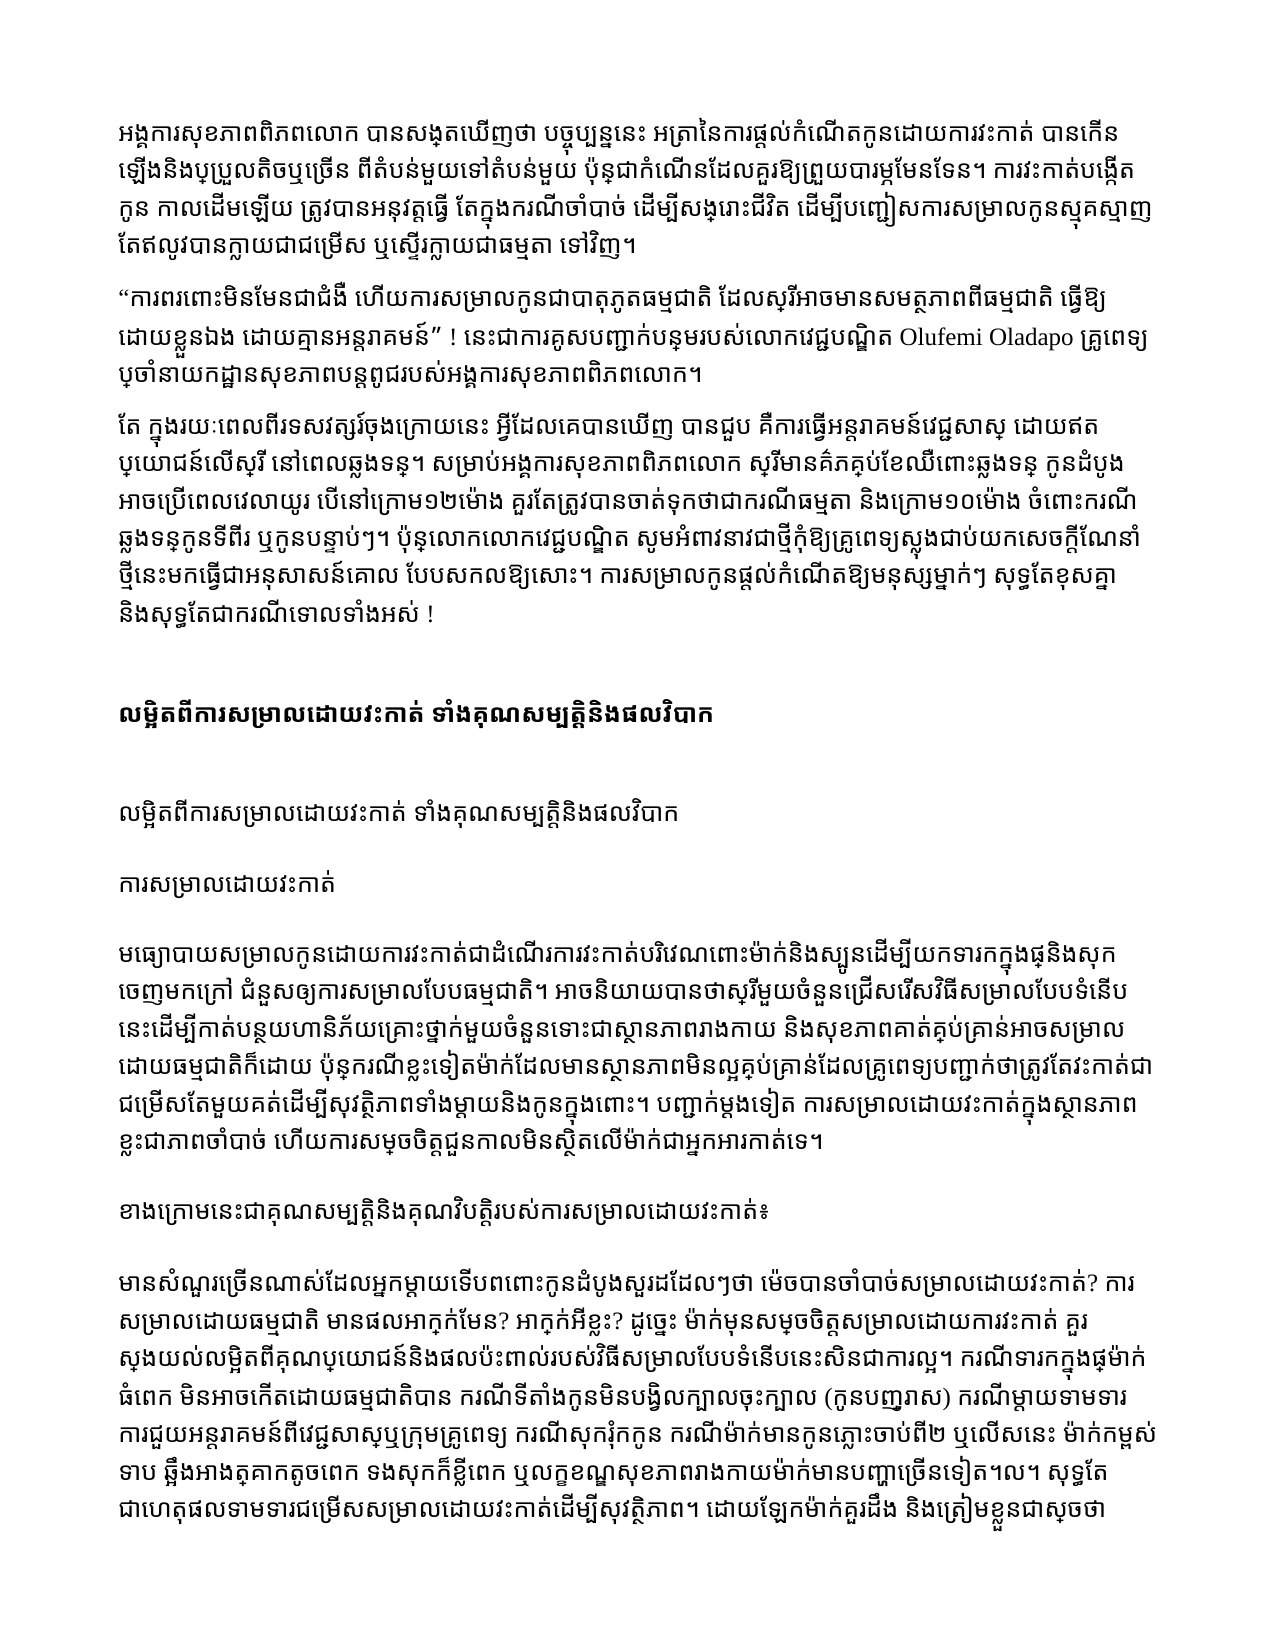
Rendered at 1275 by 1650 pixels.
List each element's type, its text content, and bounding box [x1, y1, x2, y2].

text តែ​ ក្នុង​រយៈ​ពេល​ពីរ​ទសវត្សរ៍​ចុងក្រោយ​នេះ អ្វី​ដែល​គេ​បាន​ឃើញ បាន​ជួប គឺ​ការ​ធ្វើ​អន្តរាគមន៍​វេជ្ជសាស្ត្រ ​ដោយ​ឥត​ប្រយោជន៍​លើ​ស្ត្រី​ នៅ​ពេល​ឆ្លង​ទន្លេ។ សម្រាប់​អង្គការ​សុខភាព​ពិភពលោក ស្ត្រី​មាន​គ៌ភគ្រប់ខែ​ឈឺពោះ​ឆ្លង​ទន្លេ កូន​ដំបូង អាច​ប្រើ​ពេល​វេលា​យូរ បើ​នៅ​ក្រោម​​​១២​ម៉ោង​ គួរ​តែ​ត្រូវ​បាន​ចាត់​ទុក​ថា​ជា​ករណី​ធម្មតា និង​ក្រោម​១០​ម៉ោង ចំពោះ​ករណីឆ្លង​ទន្លេ​​កូន​ទីពីរ ឬ​កូន​បន្ទាប់ៗ។ ប៉ុន្តែ​លោក​​លោក​វេជ្ជបណ្ឌិត សូម​អំពាវនាវ​ជា​ថ្មី​កុំ​ឱ្យ​គ្រូពេទ្យ​ស្លុង​ជាប់​យក​សេចក្តី​ណែនាំ​ថ្មីនេះ​មក​ធ្វើ​ជា​អនុសាសន៍គោល​​ បែប​សកល​ឱ្យ​សោះ។ ការ​សម្រាលកូន​ផ្តល់​កំណើតឱ្យ​​មនុស្ស​ម្នាក់ៗ​ សុទ្ធ​តែ​ខុស​គ្នា​ ​ និង​សុទ្ធ​តែ​ជា​​ករណី​ទោល​ទាំងអស់ ! [118, 412, 1157, 632]
text “ការ​ពរពោះ​មិនមែន​ជា​ជំងឺ ហើយ​ការ​សម្រាល​កូន​ជា​បាតុភូត​ធម្មជាតិ ដែល​ស្ត្រី​អាច​មាន​សមត្ថភាព​ពី​ធម្មជាតិ ធ្វើ​ឱ្យ​ដោយ​ខ្លួនឯង​ ដោយ​គ្មាន​អន្តរាគមន៍” ! នេះ​ជា​ការ​គូសបញ្ជាក់​បន្ថែម​របស់​លោក​វេជ្ជបណ្ឌិត Olufemi Oladapo គ្រូពេទ្យ​ប្រចាំ​នាយកដ្ឋាន​សុខភាពបន្តពូជ​របស់​អង្គការ​សុខភាព​ពិភពលោក។ [118, 283, 1157, 392]
text លម្អិតពីការសម្រាលដោយវះកាត់ ទាំងគុណសម្បត្តិនិងផលវិបាក [118, 699, 1157, 732]
text ​អង្គការ​សុខភាព​ពិភពលោក បាន​សង្កេត​ឃើញ​ថា បច្ចុប្បន្ន​នេះ អត្រា​នៃ​ការ​ផ្តល់​កំណើត​កូន​ដោយ​ការ​វះកាត់​ បាន​កើន​ឡើង​និង​ប្រែប្រួលតិច​ឬ​ច្រើន​​ ពី​តំបន់​មួយ​ទៅ​តំបន់​មួយ​ ប៉ុន្តែ​ជា​កំណើន​ដែល​គួរ​ឱ្យ​ព្រួយ​បារម្ភមែនទែន។ ការ​វះ​កាត់​បង្កើត​កូន​ កាល​ដើម​ឡើយ ត្រូវ​បាន​អនុវត្តធ្វើ​ តែ​ក្នុង​ករណី​ចាំបាច់ ដើម្បី​សង្គ្រោះជីវិត ដើម្បី​បញ្ជៀស​ការ​សម្រាលកូន​ស្មុគស្មាញ​ តែ​ឥលូវ​បាន​ក្លាយ​​ជា​ជម្រើស ឬ​ស្ទើរ​ក្លាយ​ជា​​ធម្មតា​ ​ទៅ​វិញ​។ [118, 118, 1157, 264]
text លម្អិតពីការសម្រាលដោយវះកាត់ ទាំងគុណសម្បត្តិនិងផលវិបាក ការសម្រាលដោយវះកាត់ មធ្យោបាយសម្រាលកូនដោយការវះកាត់ជាដំណើរការវះកាត់បរិវេណពោះម៉ាក់និងស្បូនដើម្បីយកទារកក្នុងផ្ទៃនិងសុកចេញមកក្រៅ ជំនួសឲ្យការសម្រាលបែបធម្មជាតិ។ អាចនិយាយបានថាស្ត្រីមួយចំនួនជ្រើសរើសវិធីសម្រាលបែបទំនើបនេះដើម្បីកាត់បន្ថយហានិភ័យគ្រោះថ្នាក់មួយចំនួនទោះជាស្ថានភាពរាងកាយ និងសុខភាពគាត់គ្រប់គ្រាន់អាចសម្រាលដោយធម្មជាតិក៏ដោយ ប៉ុន្តែករណីខ្លះទៀតម៉ាក់ដែលមានស្ថានភាពមិនល្អគ្រប់គ្រាន់ដែលគ្រូពេទ្យបញ្ជាក់ថាត្រូវតែវះកាត់ជាជម្រើសតែមួយគត់ដើម្បីសុវត្ថិភាពទាំងម្ដាយនិងកូនក្នុងពោះ។ បញ្ជាក់ម្ដងទៀត ការសម្រាលដោយវះកាត់ក្នុងស្ថានភាពខ្លះជាភាពចាំបាច់ ហើយការសម្រេចចិត្តជួនកាលមិនស្ថិតលើម៉ាក់ជាអ្នកអារកាត់ទេ។ ខាងក្រោមនេះជាគុណសម្បត្តិនិងគុណវិបត្តិរបស់ការសម្រាលដោយវះកាត់៖ មានសំណួរច្រើនណាស់ដែលអ្នកម្ដាយទើបពពោះកូនដំបូងសួរដដែលៗថា ម៉េចបានចាំបាច់សម្រាលដោយវះកាត់? ការសម្រាលដោយធម្មជាតិ មានផលអាក្រក់មែន? អាក្រក់អីខ្លះ? ដូច្នេះ ម៉ាក់មុនសម្រេចចិត្តសម្រាលដោយការវះកាត់ គួរស្វែងយល់លម្អិតពីគុណប្រយោជន៍និងផលប៉ះពាល់របស់វិធីសម្រាលបែបទំនើបនេះសិនជាការល្អ។ ករណីទារកក្នុងផ្ទៃម៉ាក់ធំពេក មិនអាចកើតដោយធម្មជាតិបាន ករណីទីតាំងកូនមិនបង្វិលក្បាលចុះក្បាល (កូនបញ្ច្រាស) ករណីម្ដាយទាមទារការជួយអន្តរាគមន៍ពីវេជ្ជសាស្ត្រឬក្រុមគ្រូពេទ្យ ករណីសុករុំកកូន ករណីម៉ាក់មានកូនភ្លោះចាប់ពី២ ឬលើសនេះ ម៉ាក់កម្ពស់ទាប ឆ្អឹងអាងត្រគាកតូចពេក ទងសុកក៏ខ្លីពេក ឬលក្ខខណ្ឌសុខភាពរាងកាយម៉ាក់មានបញ្ហាច្រើនទៀត។ល។ សុទ្ធតែជាហេតុផលទាមទារជម្រើសសម្រាលដោយវះកាត់ដើម្បីសុវត្ថិភាព។ ដោយឡែកម៉ាក់គួរដឹង និងត្រៀមខ្លួនជាស្រេចថា ជម្រើសនៃការសម្រាលដោយវះកាត់ វានឹងប៉ះពាល់ដល់គុណភាពប្រព័ន្ធភាពស៊ាំរាងកាយកូន ដែលទាមទារការយកចិត្តទុកដាក់ជាកូនដែលសម្រាលដោយធម្មជាតិក្នុងការពង្រឹងប្រព័ន្ធការពាររាងកាយ ទល់នឹងជំងឺមួយចមនួន។ ការសម្រាលដោយវះកាត់ គុណសម្បត្តិ - ល្អសម្រាប់ម៉ាក់ដែលត្រូវការការអន្តរាគមន៍ផ្នែកវេជ្ជសាស្ត្រ - ម៉ាក់អាចកំណត់ពីពេលវេលាជាក់លាក់ក្នុងការសម្រាល - ម៉ាក់មានពេលគ្រប់គ្រាន់ក្នុងការត្រៀមទុកមុន ទាំងពេលវេលា និងកម្លាំងចិត្តកម្លាំងកាយ - មិនមានការឈឺចាប់អំឡុងពេលសម្រាល - ម៉ាក់អាចប្រើថ្នាំបញ្ចុះក្រោយសម្រាលចៀសវាងការឆ្លងជំងឺនានា" គុណវិបត្តិ - រាងកាយម៉ាក់ប្រើពេលយូរដើម្បីត្រឡប់ទៅរកភាពដូចដើមមុនសម្រាល - បាត់បង់ឈាមច្រើននិងប្រើពេលយូរដើម្បីផ្សះមុខរបួស - ផលវិបាកដល់ការពពោះបន្ទាប់ដូចជា មានស្នាម/ផ្លែលើមុខរបួសវះពីមុន មានបញ្ហាដាច់រហែកសុខ ឬជម្រៅជ្រៅជាដើម - ផលវិបាកពីការវះកាត់ - ប្រព័ន្ធភាពស៊ាំកូនខ្សោយ ប្រឈមបញ្ហាអាល្លែកហ្ស៊ីហើយឆាប់ឈឺថ្កាត់ - ចំណាយប្រាក់កាសច្រើនលើមុខកាំបិតវះកាត់ ការសម្រាលដោយធម្មជាតិ គុណសម្បត្តិ - ល្អសម្រាប់ម៉ាក់ដែលមានស្ថានភាពសុខភាពល្អ - ម៉ាក់ឆាប់ជាសះពីមុខរបួសលឿន - បាត់បង់ឈាមតិចអំឡុងសម្រាល - ម៉ាក់មានទឹកដោះច្រើនឲ្យកូនបៅភ្លាមៗក្រោយសម្រាល - មិនមានហានិភ័យនិងផលវិបាកផ្សេងៗពិការវះកាត់ - មិនមានបញ្ហា ឬហានិភ័យសម្រាប់ការយកកូនបន្ទាប់ - ប្រព័ន្ធការពាររាងកាយនិងភាពធន់របស់ទារកល្អជាងទារកដែលសម្រាលដោយវះកាត់ - ការចំណាយតិចជាងសម្រាលដោយវះកាត់" គុណវិបត្តិ -ឈឺពោះយូរហើយអត់ដឹងពេលសម្រាលជាក់លាក់ - ពិបាករៀបចំឲ្យបានស្រួលបួលចំពេលមុនសម្រាល – ម៉ាក់ទទួលការឈឺចាប់ខ្លាំងអំឡុងពេលកំពុងសម្រាល" [118, 799, 1157, 1528]
